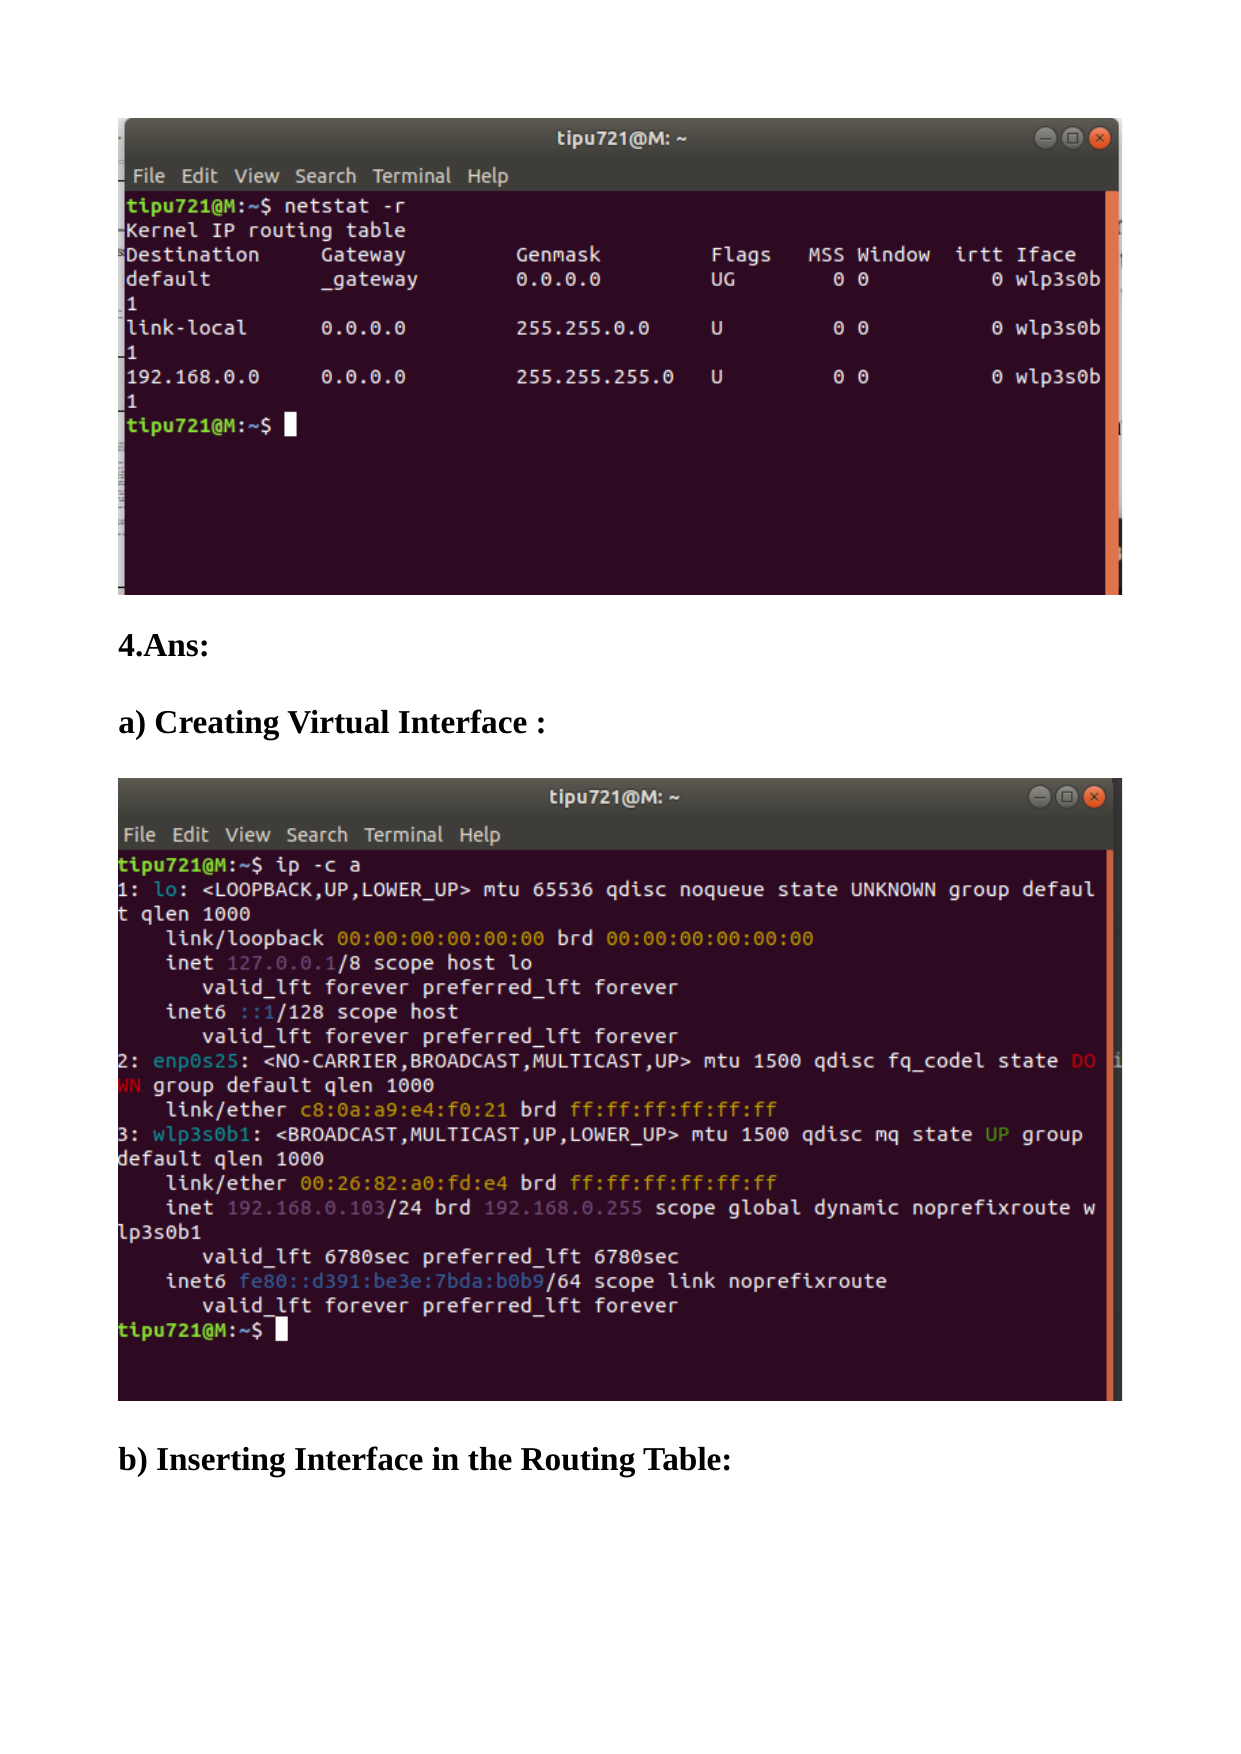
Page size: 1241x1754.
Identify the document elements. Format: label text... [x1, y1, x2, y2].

text 4.Ans: [118, 626, 1122, 664]
text b) Inserting Interface in the Routing Table: [118, 1439, 1122, 1478]
text a) Creating Virtual Interface : [118, 702, 1122, 741]
picture [118, 778, 1123, 1401]
picture [118, 118, 1123, 595]
